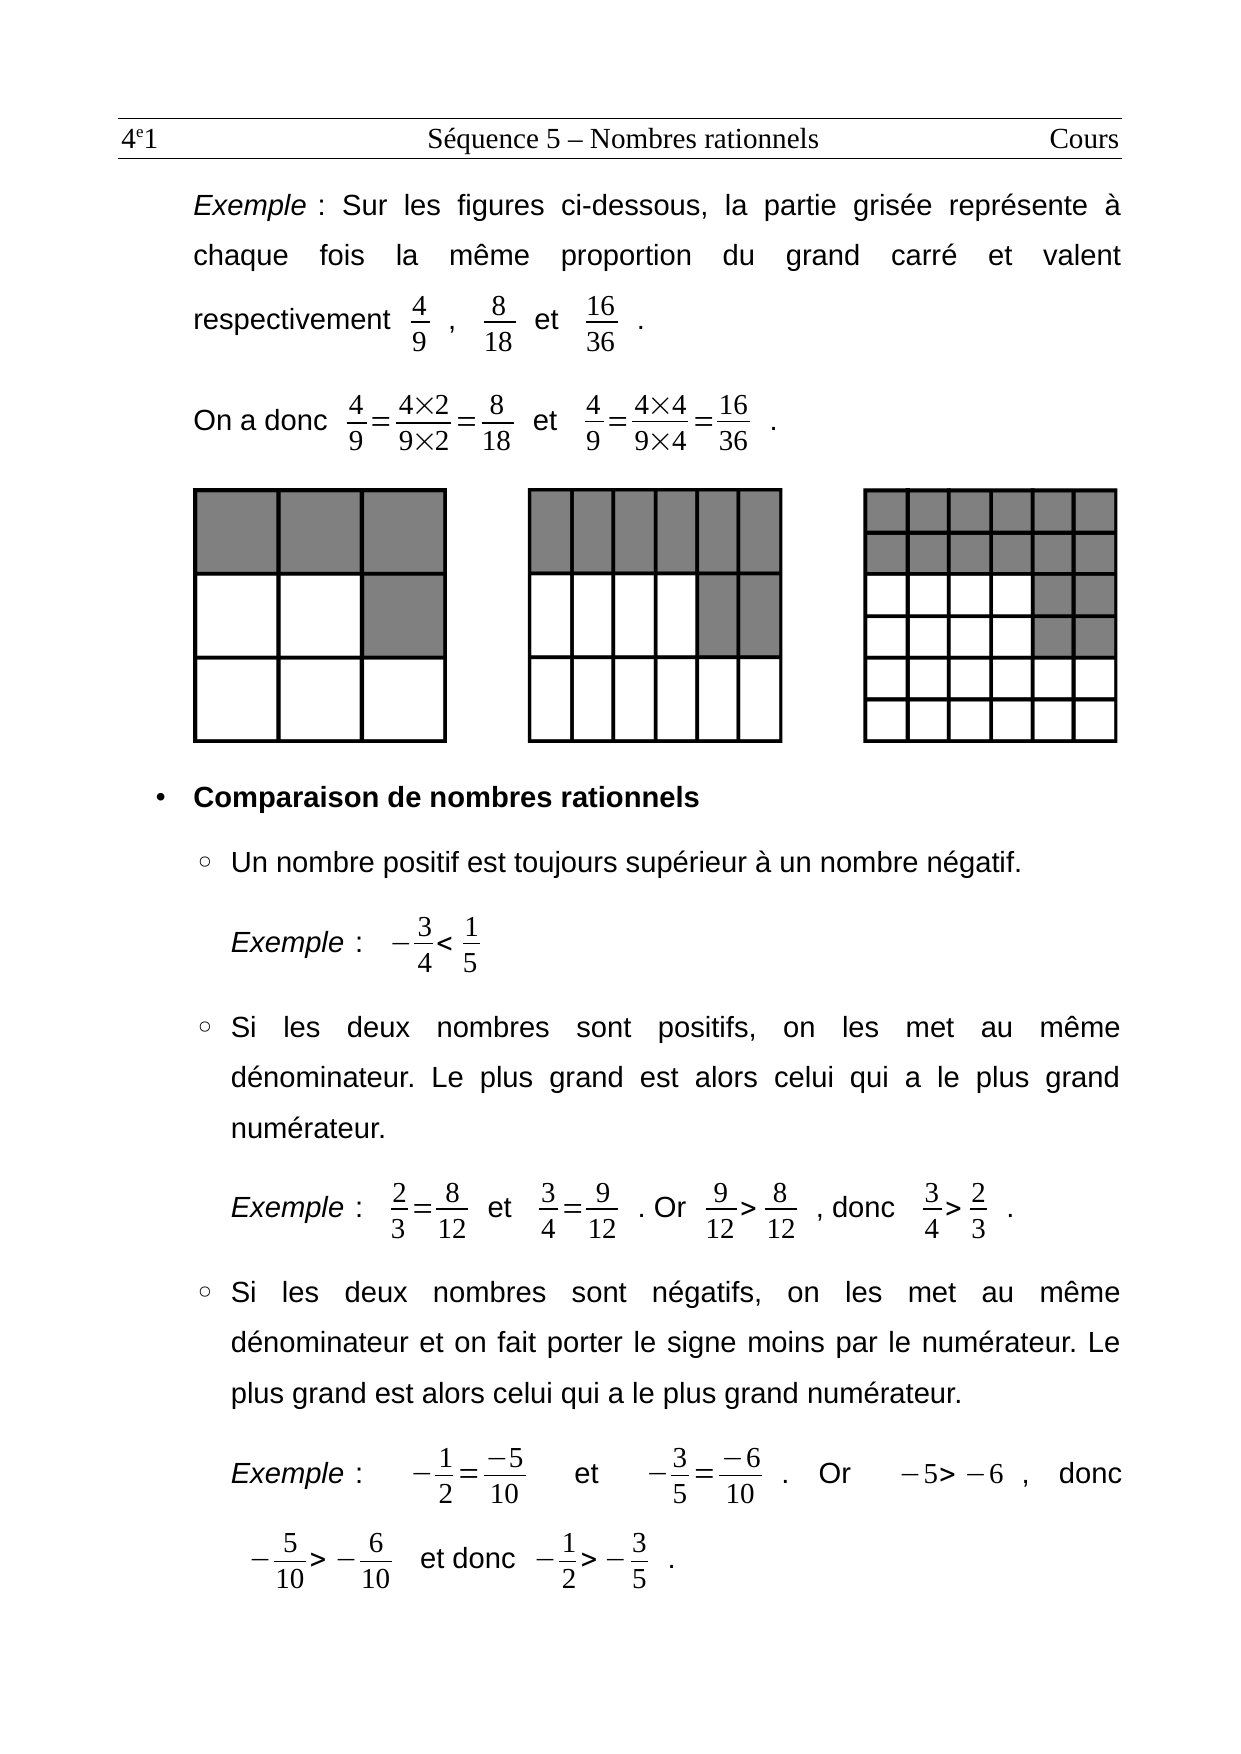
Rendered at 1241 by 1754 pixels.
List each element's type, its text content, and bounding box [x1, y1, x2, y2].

list Exemple : et . Or , donc et donc. [193, 1441, 1122, 1595]
list On a doncet . [156, 388, 1122, 457]
list Comparaison de nombres rationnels [156, 780, 1122, 814]
list Si les deux nombres sont négatifs, on les met au même dénominateur et on fait porter le signe moins par le numérateur. Le plus grand est alors celui qui a le plus grand numérateur. [193, 1275, 1122, 1409]
list Exemple : et . Or, donc . [193, 1176, 1122, 1244]
list Exemple : [193, 910, 1122, 978]
picture [527, 488, 783, 743]
picture [863, 488, 1118, 743]
list Exemple : Sur les figures ci-dessous, la partie grisée représente à chaque fois la même proportion du grand carré et valent respectivement, et . [156, 188, 1122, 357]
picture [193, 488, 447, 743]
list Si les deux nombres sont positifs, on les met au même dénominateur. Le plus grand est alors celui qui a le plus grand numérateur. [193, 1010, 1122, 1144]
list Un nombre positif est toujours supérieur à un nombre négatif. [193, 845, 1122, 879]
